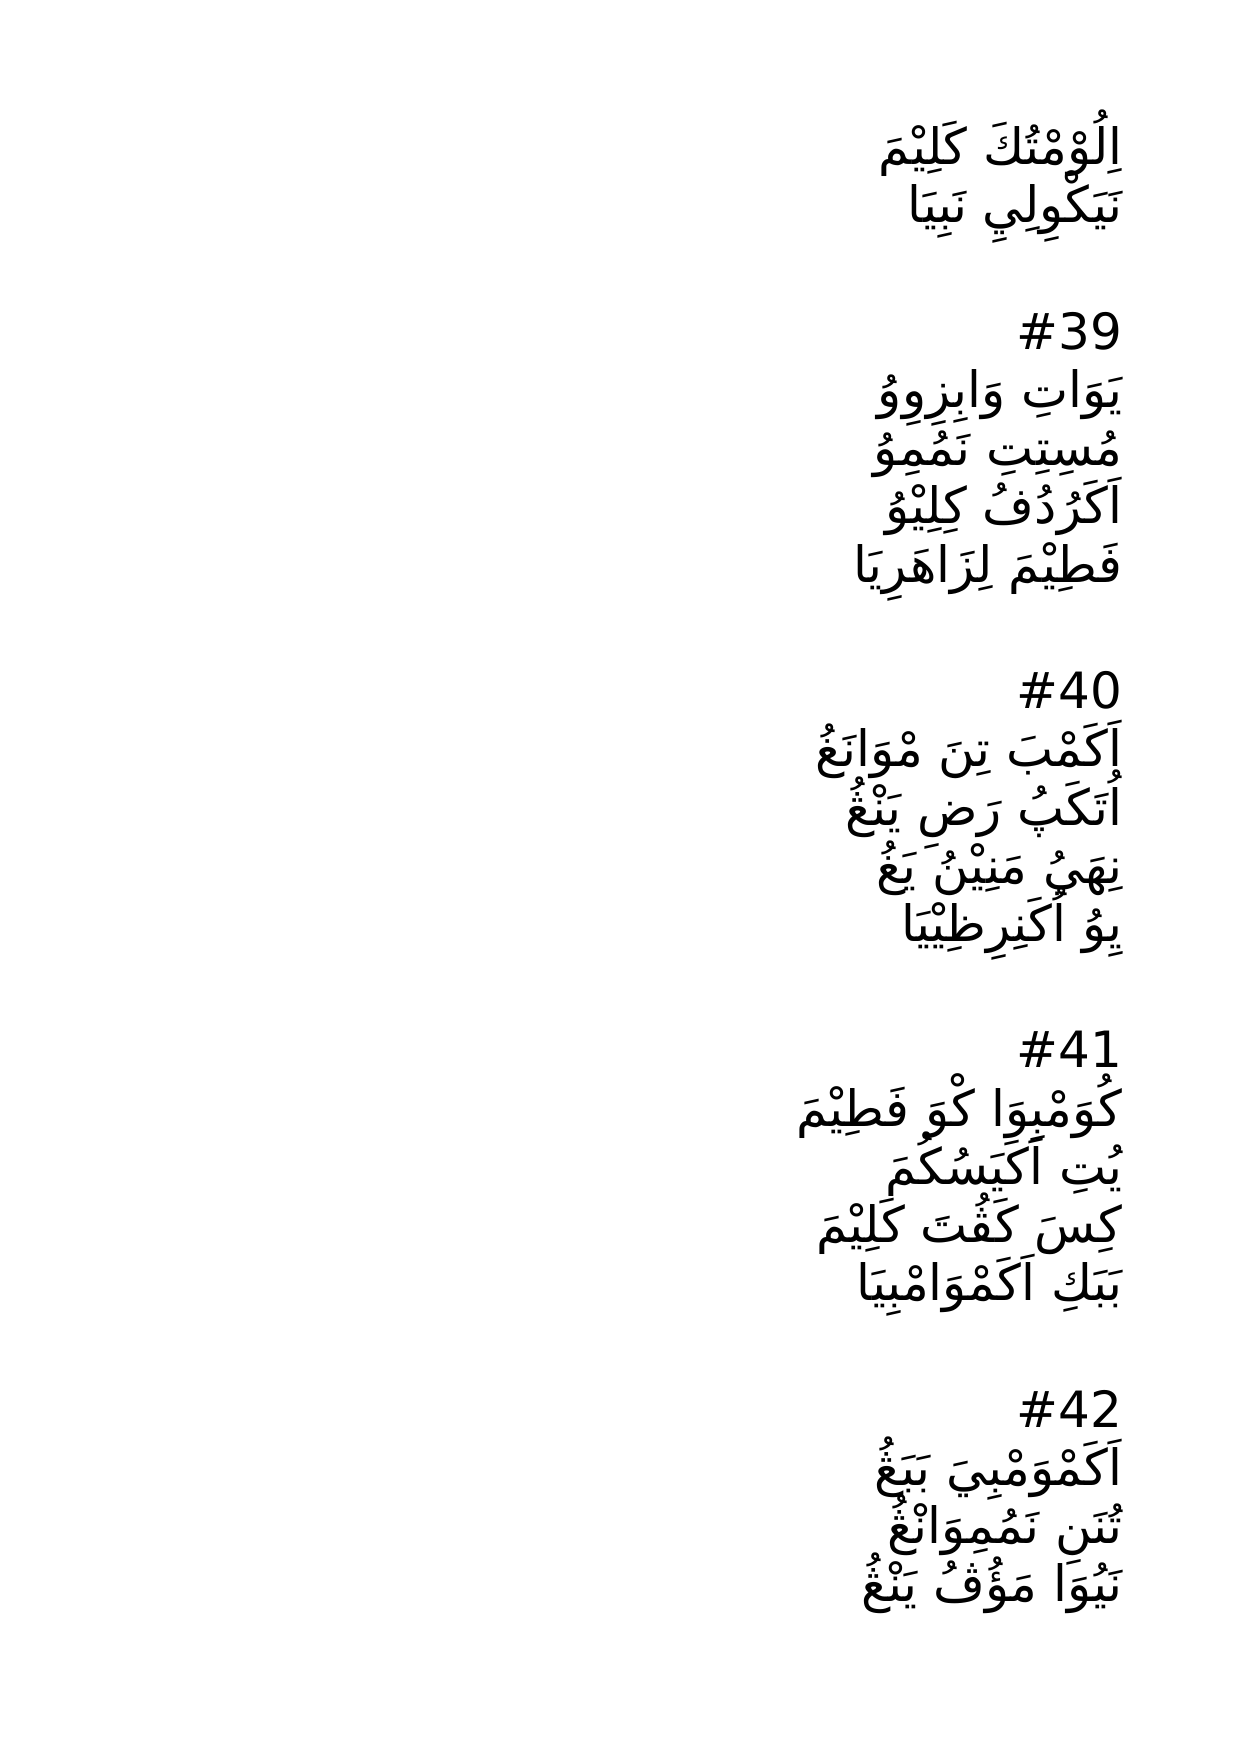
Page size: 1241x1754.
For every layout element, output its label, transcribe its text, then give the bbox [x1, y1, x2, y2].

text اِلُوْمْتُكَ كَلِيْمَ [118, 118, 1122, 176]
text #40 [118, 662, 1122, 720]
text اَكَمْوَمْبِيَ بَبَڠُ [118, 1439, 1122, 1497]
text بَبَكِ اَكَمْوَامْبِيَا [118, 1254, 1122, 1312]
text #41 [118, 1021, 1122, 1079]
text نَيَكْوِلِيِ نَبِيَا [118, 176, 1122, 234]
text نَيُوَا مَؤُڤُ يَنْڠُ [118, 1555, 1122, 1613]
text تُنَنِ نَمُمِوَانْڠُ [118, 1497, 1122, 1555]
text يَوَاتِ وَابِزِوِوُ [118, 361, 1122, 419]
text كِسَ كَڤُتَ كَلِيْمَ [118, 1196, 1122, 1254]
text فَطِيْمَ لِزَاهَرِيَا [118, 536, 1122, 594]
text #42 [118, 1381, 1122, 1439]
text اَكَرُدُفُ كِلِيْوُ [118, 477, 1122, 536]
text #39 [118, 303, 1122, 361]
text اَكَمْبَ تِنَ مْوَانَغُ [118, 720, 1122, 778]
text اُتَكَپُ رَضِ يَنْڠُ [118, 778, 1122, 837]
text يُتِ اَكَيَسُكُمَ [118, 1138, 1122, 1196]
text نِهَيُ مَنِيْنُ يَغُ [118, 837, 1122, 895]
text مُسِتِتِ نَمُمِوُ [118, 419, 1122, 477]
text يِوُ اُكَنِرِظِيْيَا [118, 895, 1122, 953]
text كُوَمْبِوَا كْوَ فَطِيْمَ [118, 1079, 1122, 1138]
